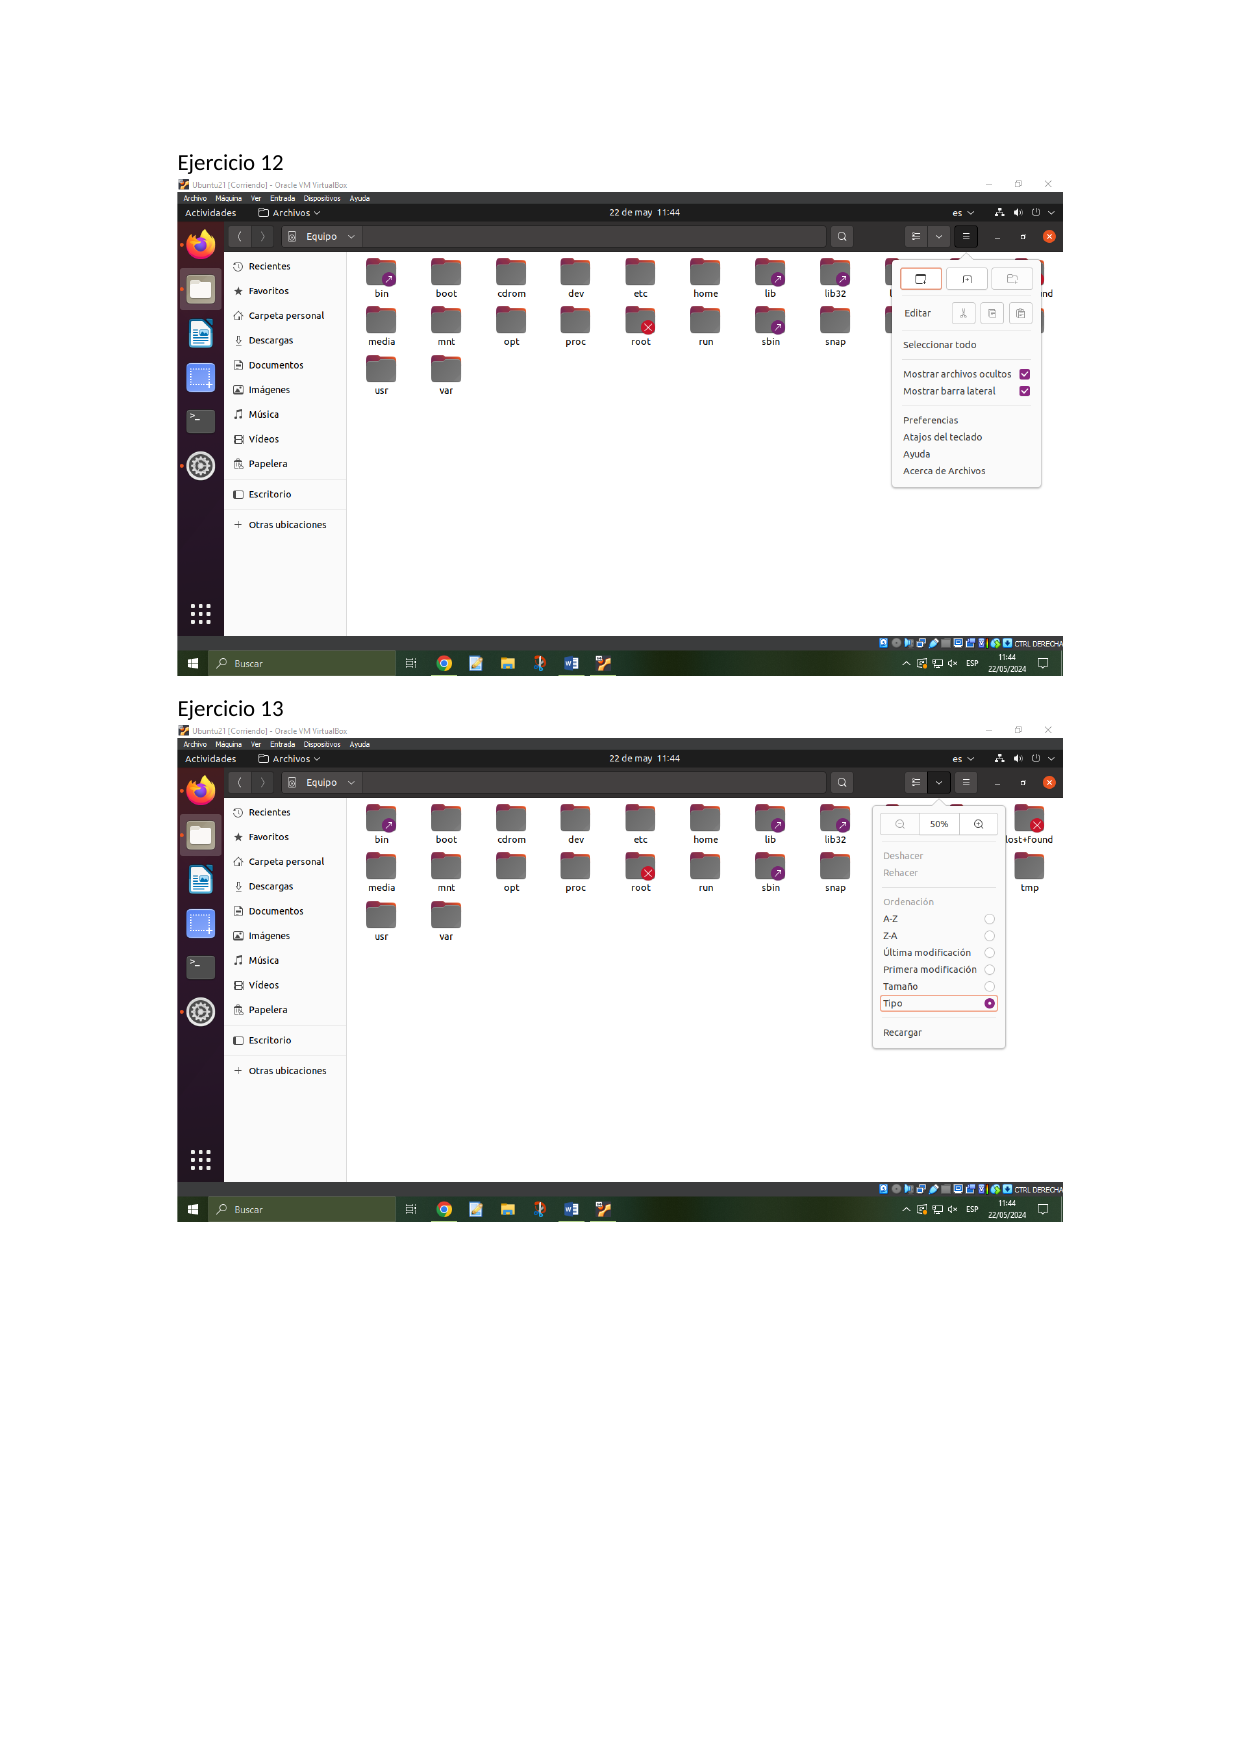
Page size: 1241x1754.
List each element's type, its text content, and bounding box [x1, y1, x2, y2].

text Ejercicio 13 [177, 694, 1063, 723]
text Ejercicio 12 [177, 148, 1063, 177]
